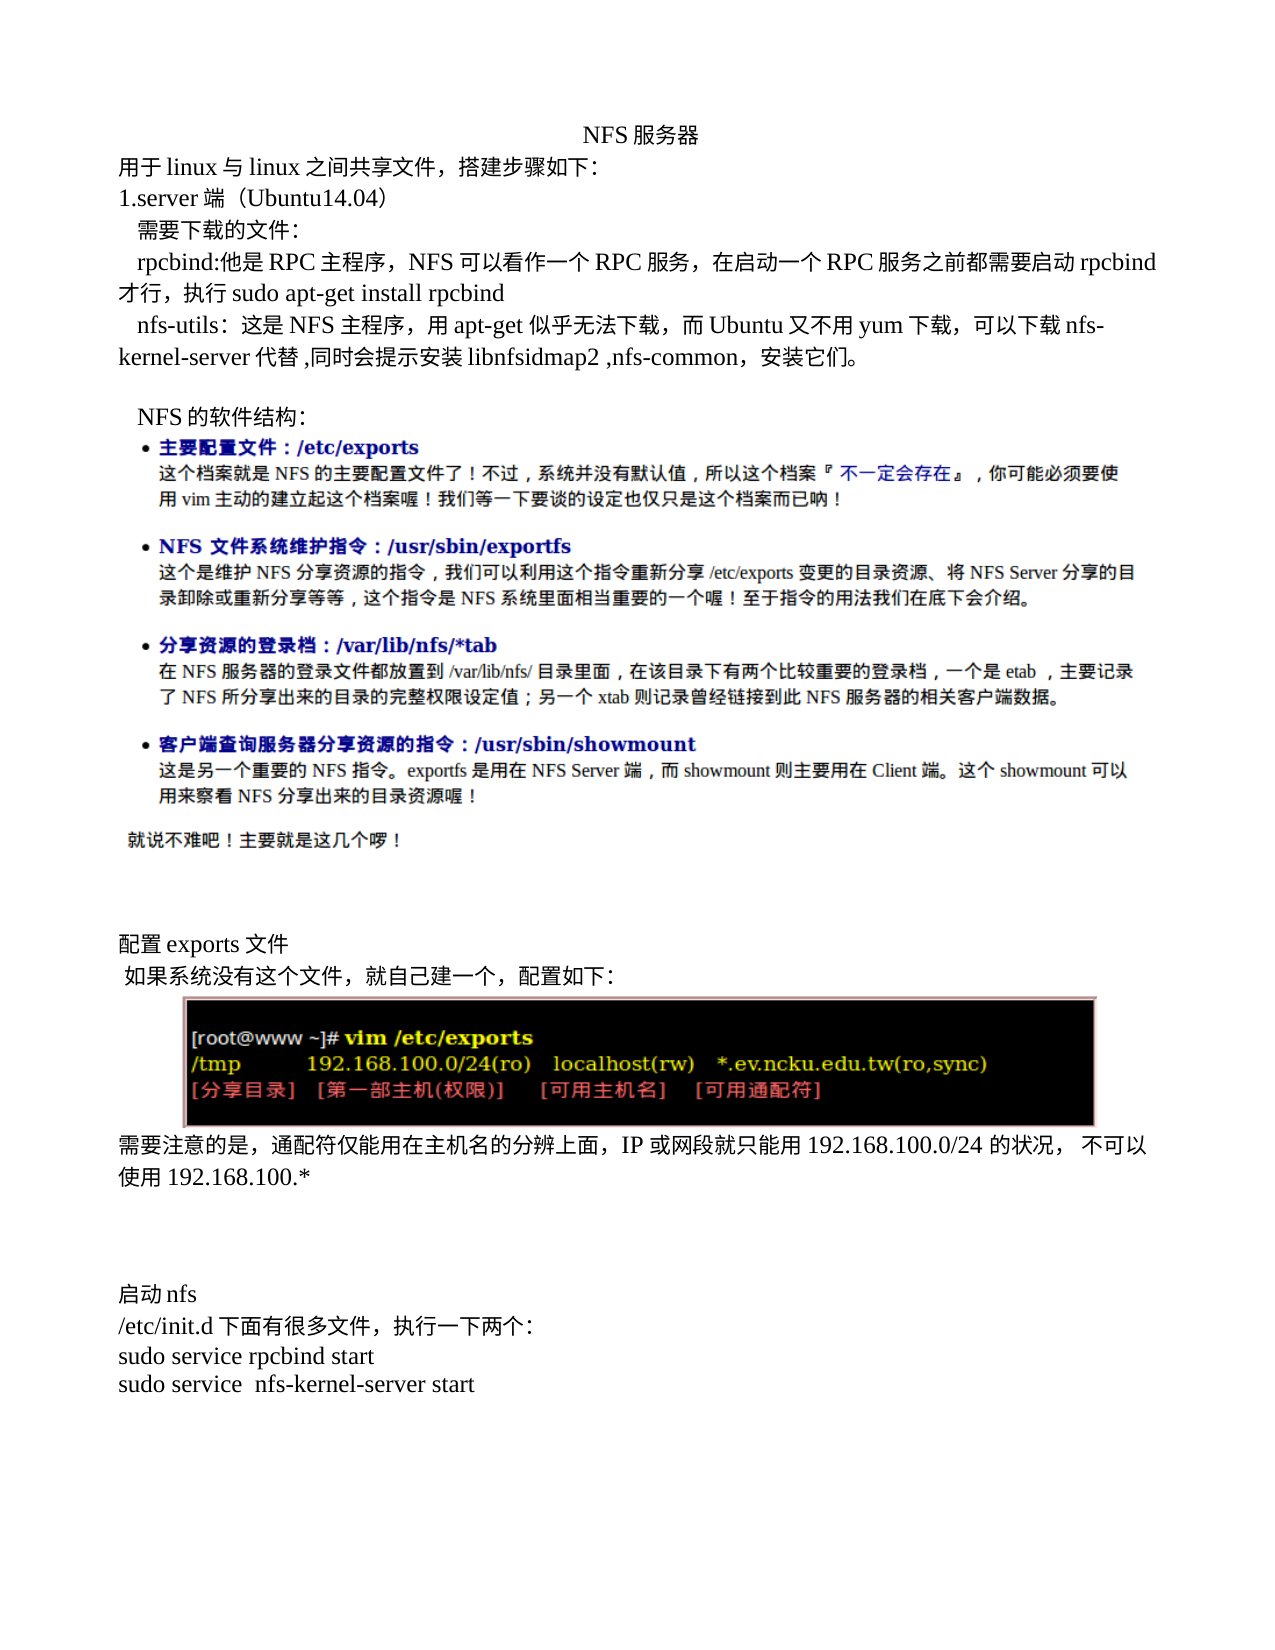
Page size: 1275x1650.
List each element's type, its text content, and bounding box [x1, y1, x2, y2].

text sudo service rpcbind start [118, 1341, 1157, 1369]
text 配置exports文件 [118, 927, 1157, 959]
text rpcbind:他是RPC主程序，NFS可以看作一个RPC服务，在启动一个RPC服务之前都需要启动rpcbind 才行，执行sudo apt-get install rpcbind [118, 245, 1157, 308]
picture [118, 431, 1157, 870]
text 如果系统没有这个文件，就自己建一个，配置如下： [118, 959, 1157, 991]
text 需要下载的文件： [118, 213, 1157, 245]
text NFS服务器 [118, 118, 1157, 150]
text 1.server端（Ubuntu14.04） [118, 181, 1157, 213]
text 用于linux与linux之间共享文件，搭建步骤如下： [118, 150, 1157, 181]
text /etc/init.d下面有很多文件，执行一下两个： [118, 1309, 1157, 1341]
text 启动nfs [118, 1277, 1157, 1309]
picture [177, 990, 1098, 1128]
text sudo service nfs-kernel-server start [118, 1369, 1157, 1398]
text 需要注意的是，通配符仅能用在主机名的分辨上面，IP 或网段就只能用 192.168.100.0/24 的状况， 不可以使用 192.168.100.* [118, 991, 1157, 1191]
text NFS的软件结构： [118, 400, 1157, 431]
text nfs-utils：这是NFS主程序，用apt-get 似乎无法下载，而Ubuntu又不用yum下载，可以下载nfs-kernel-server代替 ,同时会提示安装libnfsidmap2 ,nfs-common，安装它们。 [118, 308, 1157, 371]
